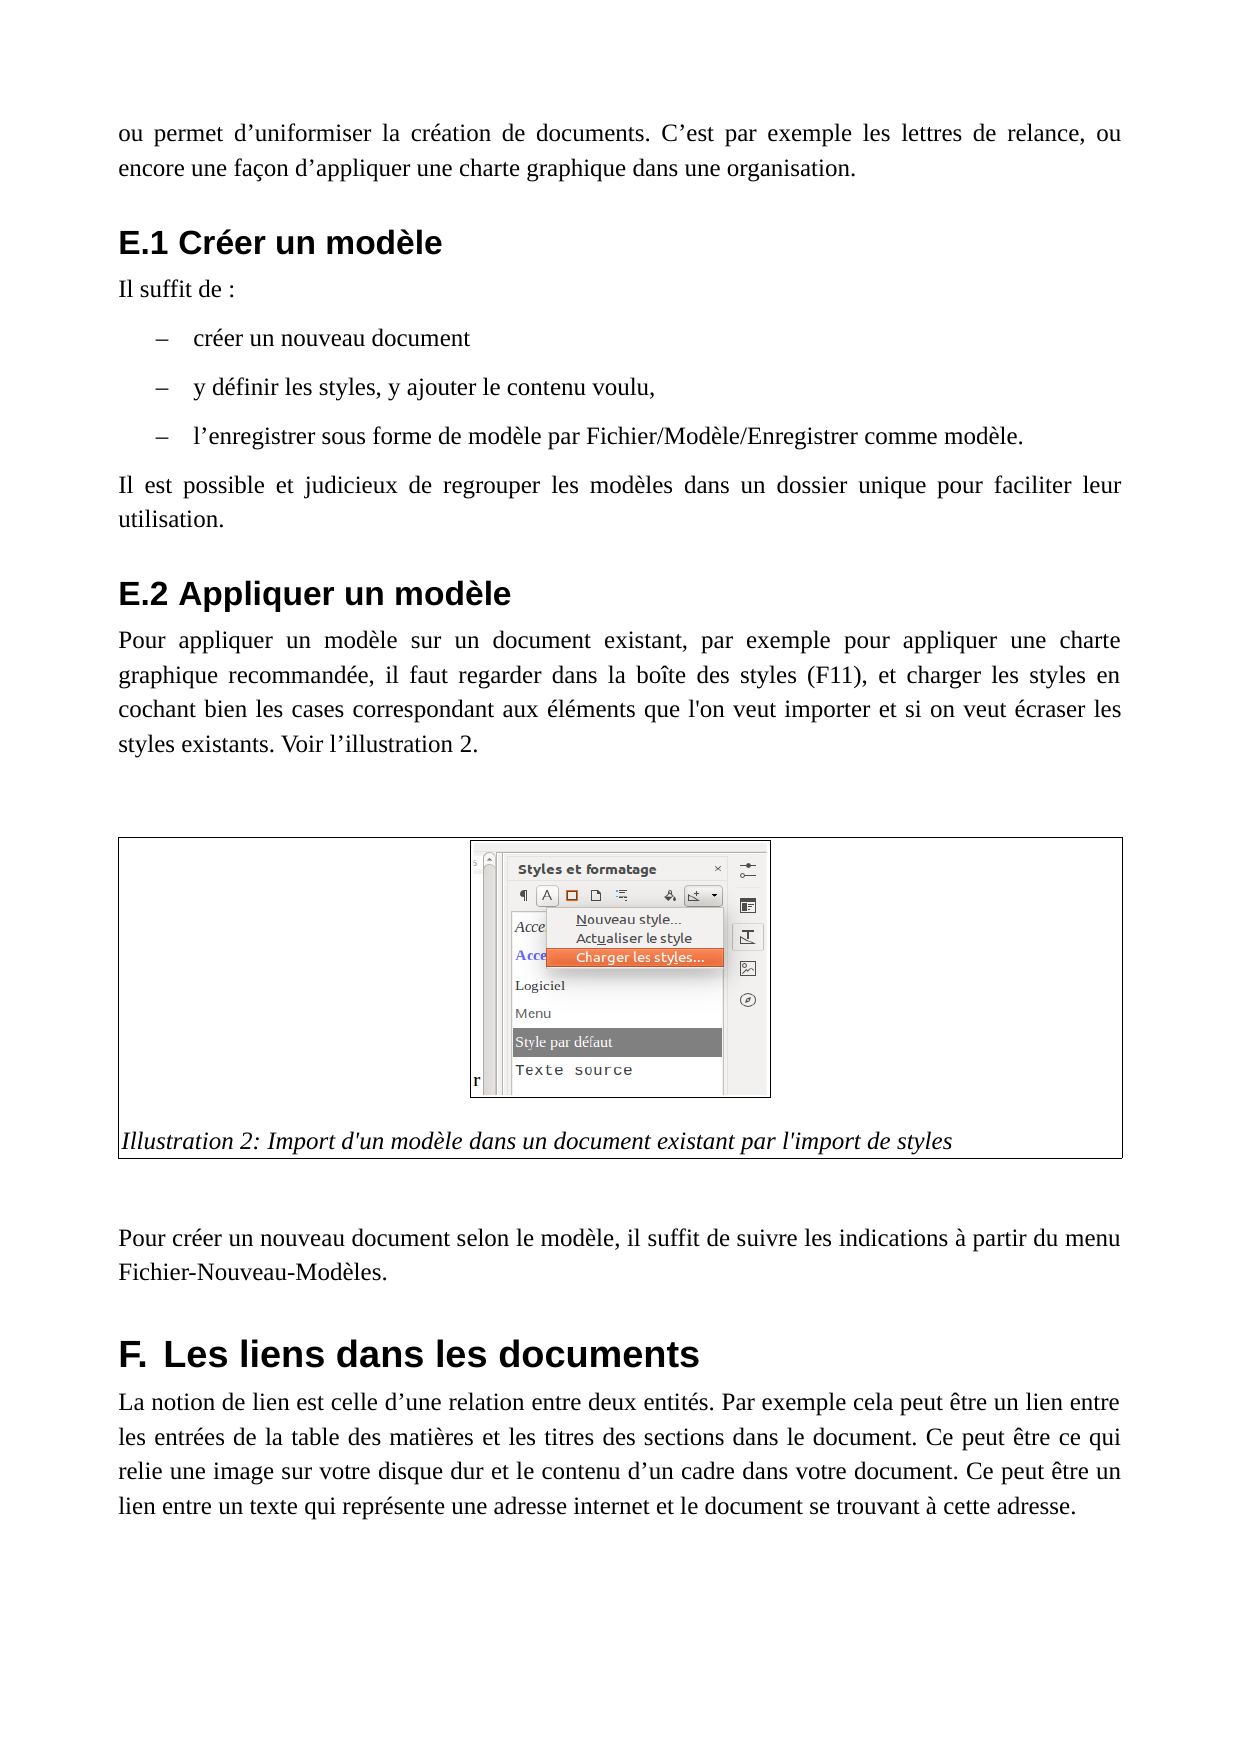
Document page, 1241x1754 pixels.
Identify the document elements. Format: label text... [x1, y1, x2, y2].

text [471, 841, 770, 1097]
text La notion de lien est celle d’une relation entre deux entités. Par exemple cela peut être un lien entre les entrées de la table des matières et les titres des sections dans le document. Ce peut être ce qui relie une image sur votre disque dur et le contenu d’un cadre dans votre document. Ce peut être un lien entre un texte qui représente une adresse internet et le document se trouvant à cette adresse. [118, 1387, 1122, 1520]
subtitle Les liens dans les documents [118, 1331, 1122, 1375]
subtitle Appliquer un modèle [118, 574, 1122, 613]
list créer un nouveau document [156, 323, 1122, 351]
list y définir les styles, y ajouter le contenu voulu, [156, 372, 1122, 401]
text Pour créer un nouveau document selon le modèle, il suffit de suivre les indications à partir du menu Fichier-Nouveau-Modèles. [118, 1159, 1122, 1286]
list l’enregistrer sous forme de modèle par Fichier/Modèle/Enregistrer comme modèle. [156, 421, 1122, 449]
text Pour appliquer un modèle sur un document existant, par exemple pour appliquer une charte graphique recommandée, il faut regarder dans la boîte des styles (F11), et charger les styles en cochant bien les cases correspondant aux éléments que l'on veut importer et si on veut écraser les styles existants. Voir l’illustration 2. [118, 625, 1122, 758]
text Il est possible et judicieux de regrouper les modèles dans un dossier unique pour faciliter leur utilisation. [118, 470, 1122, 533]
text Illustration 2: Import d'un modèle dans un document existant par l'import de styles [121, 852, 1119, 1155]
picture [473, 843, 767, 1095]
text ou permet d’uniformiser la création de documents. C’est par exemple les lettres de relance, ou encore une façon d’appliquer une charte graphique dans une organisation. [118, 118, 1122, 181]
text Il suffit de : [118, 274, 1122, 302]
text [118, 778, 1122, 837]
text [119, 838, 1122, 1158]
subtitle Créer un modèle [118, 222, 1122, 261]
